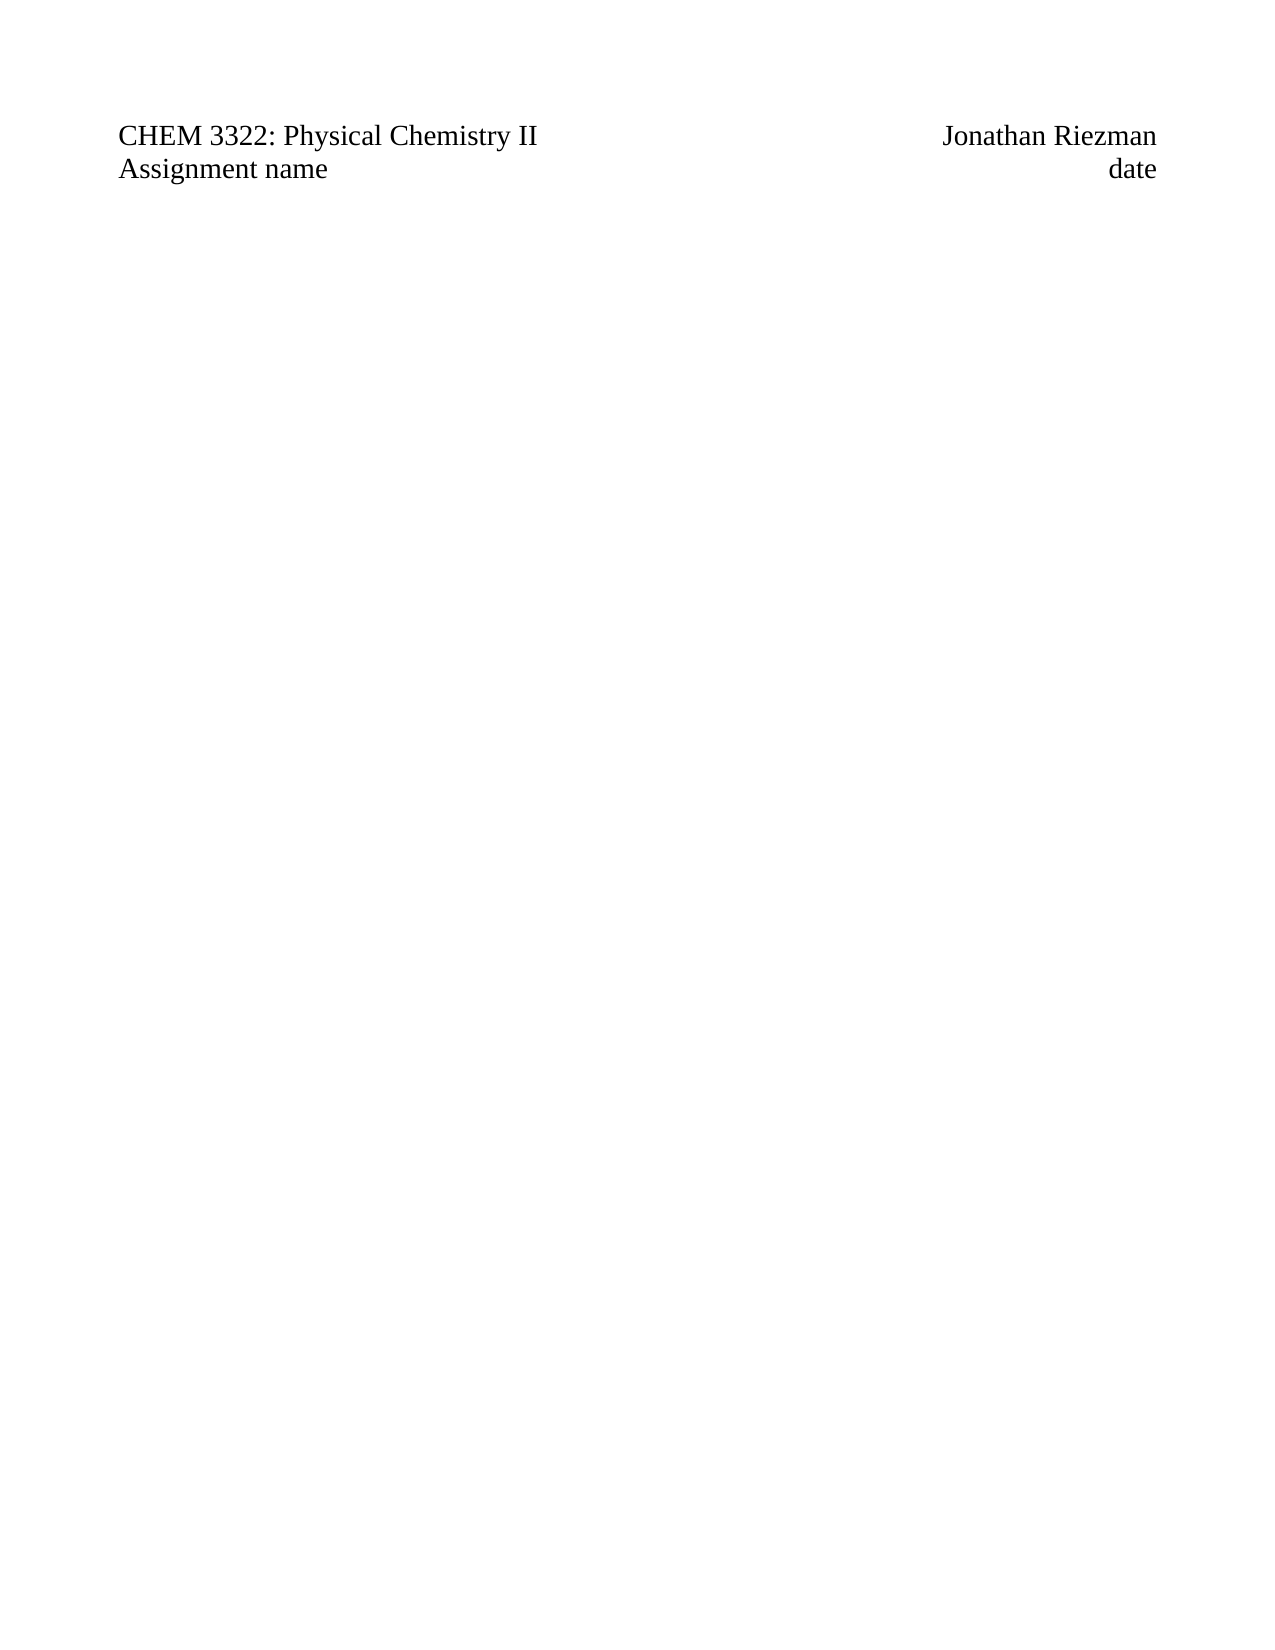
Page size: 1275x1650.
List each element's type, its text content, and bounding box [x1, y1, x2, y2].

table_header CHEM 3322: Physical Chemistry II [118, 118, 637, 152]
table_cell Assignment name [118, 152, 637, 185]
table_header Jonathan Riezman [638, 118, 1157, 152]
table_cell date [638, 152, 1157, 185]
